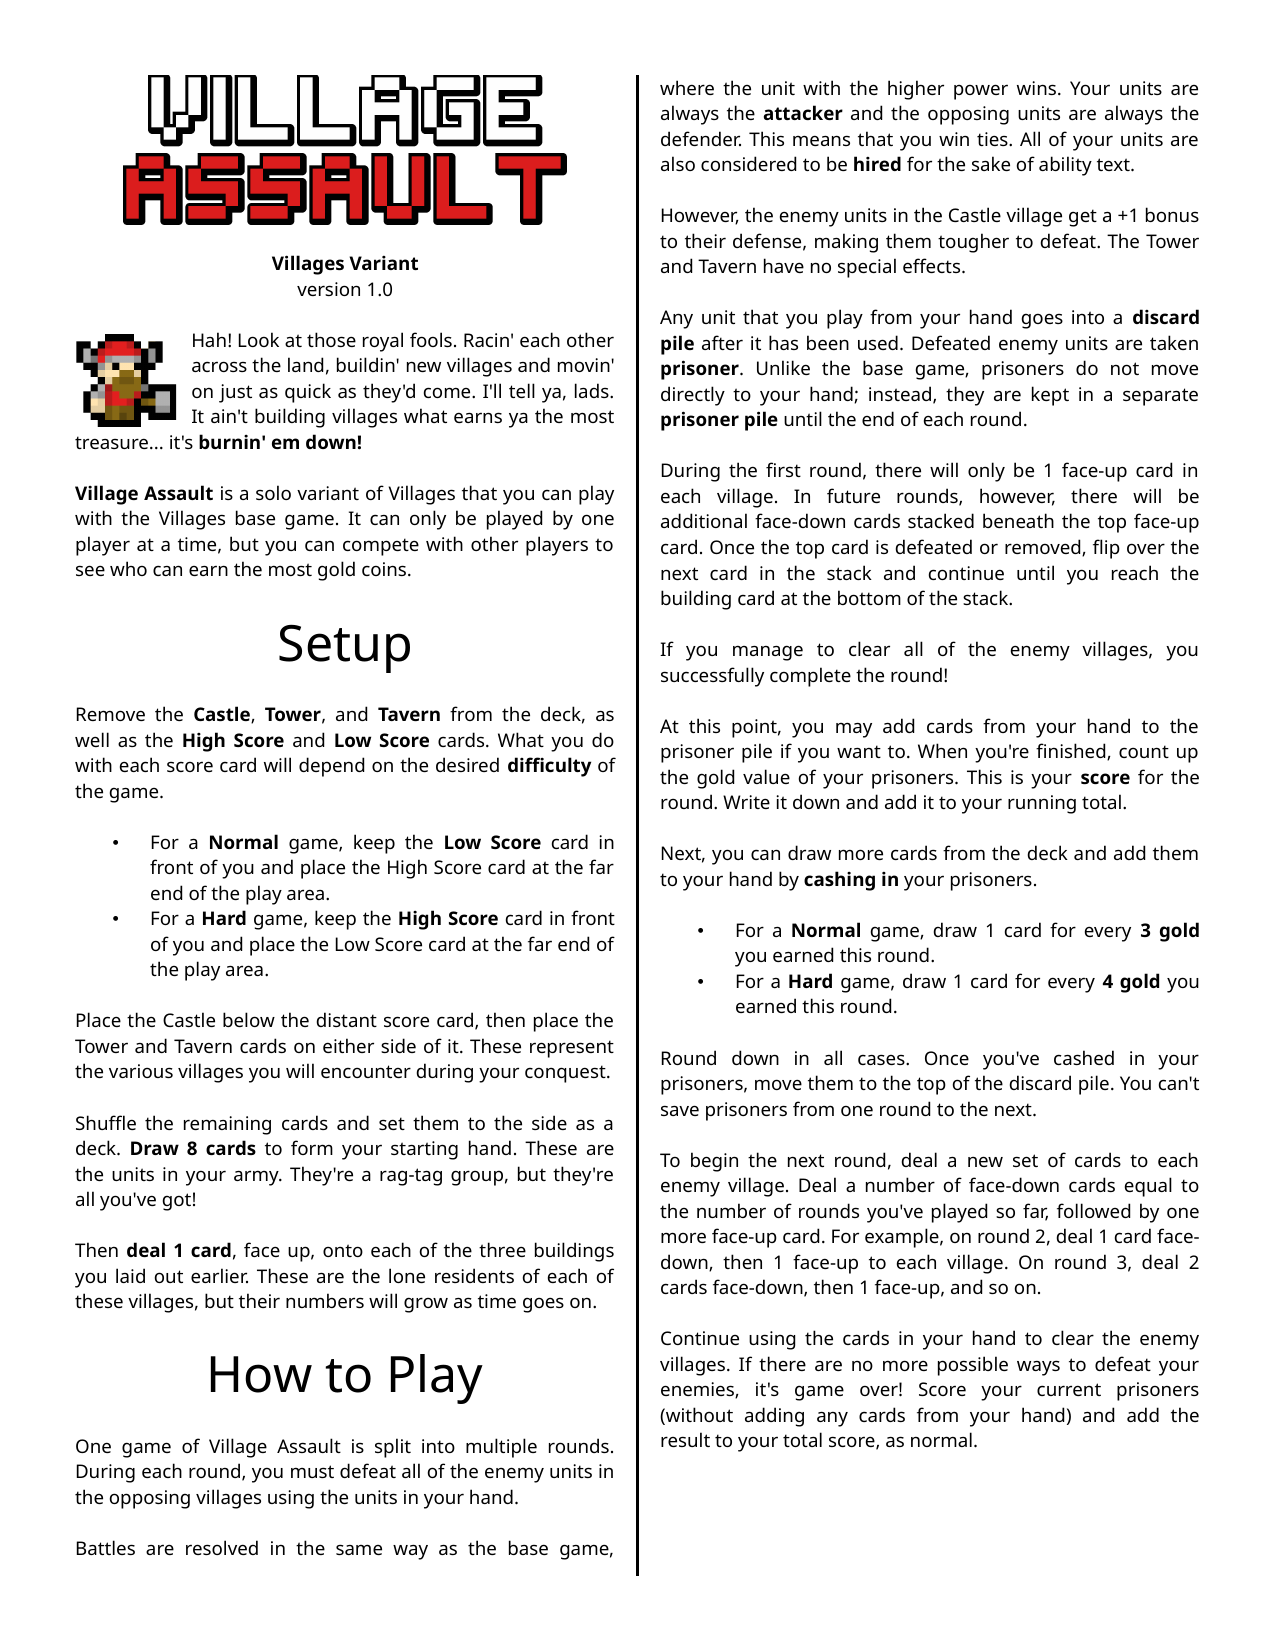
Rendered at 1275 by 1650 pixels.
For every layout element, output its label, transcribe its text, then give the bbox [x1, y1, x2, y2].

text To begin the next round, deal a new set of cards to each enemy village. Deal a number of face-down cards equal to the number of rounds you've played so far, followed by one more face-up card. For example, on round 2, deal 1 card face-down, then 1 face-up to each village. On round 3, deal 2 cards face-down, then 1 face-up, and so on. [660, 1147, 1200, 1300]
text Shuffle the remaining cards and set them to the side as a deck. Draw 8 cards to form your starting hand. These are the units in your army. They're a rag-tag group, but they're all you've got! [75, 1110, 615, 1212]
text where the unit with the higher power wins. Your units are always the attacker and the opposing units are always the defender. This means that you win ties. All of your units are also considered to be hired for the sake of ability text. [660, 75, 1200, 177]
picture [123, 75, 567, 225]
list For a Normal game, draw 1 card for every 3 gold you earned this round. [697, 917, 1200, 968]
list For a Normal game, keep the Low Score card in front of you and place the High Score card at the far end of the play area. [112, 829, 615, 906]
text However, the enemy units in the Castle village get a +1 bonus to their defense, making them tougher to defeat. The Tower and Tavern have no special effects. [660, 203, 1200, 279]
text During the first round, there will only be 1 face-up card in each village. In future rounds, however, there will be additional face-down cards stacked beneath the top face-up card. Once the top card is defeated or removed, flip over the next card in the stack and continue until you reach the building card at the bottom of the stack. [660, 458, 1200, 611]
text If you manage to clear all of the enemy villages, you successfully complete the round! [660, 636, 1200, 687]
text Village Assault is a solo variant of Villages that you can play with the Villages base game. It can only be played by one player at a time, but you can compete with other players to see who can earn the most gold coins. [75, 480, 615, 582]
text Villages Variant [75, 251, 615, 276]
text version 1.0 [75, 276, 615, 302]
text Round down in all cases. Once you've cashed in your prisoners, move them to the top of the discard pile. You can't save prisoners from one round to the next. [660, 1045, 1200, 1121]
text Next, you can draw more cards from the deck and add them to your hand by cashing in your prisoners. [660, 841, 1200, 892]
text One game of Village Assault is split into multiple rounds. During each round, you must defeat all of the enemy units in the opposing villages using the units in your hand. [75, 1433, 615, 1510]
text Battles are resolved in the same way as the base game, [75, 1535, 615, 1561]
text Remove the Castle, Tower, and Tavern from the deck, as well as the High Score and Low Score cards. What you do with each score card will depend on the desired difficulty of the game. [75, 701, 615, 803]
text Hah! Look at those royal fools. Racin' each other across the land, buildin' new villages and movin' on just as quick as they'd come. I'll tell ya, lads. It ain't building villages what earns ya the most treasure... it's burnin' em down! [75, 327, 615, 455]
text Setup [75, 608, 615, 676]
picture [76, 334, 177, 427]
text How to Play [75, 1339, 615, 1408]
list For a Hard game, keep the High Score card in front of you and place the Low Score card at the far end of the play area. [112, 906, 615, 982]
text At this point, you may add cards from your hand to the prisoner pile if you want to. When you're finished, count up the gold value of your prisoners. This is your score for the round. Write it down and add it to your running total. [660, 713, 1200, 815]
list For a Hard game, draw 1 card for every 4 gold you earned this round. [697, 968, 1200, 1019]
text Any unit that you play from your hand goes into a discard pile after it has been used. Defeated enemy units are taken prisoner. Unlike the base game, prisoners do not move directly to your hand; instead, they are kept in a separate prisoner pile until the end of each round. [660, 305, 1200, 432]
text Place the Castle below the distant score card, then place the Tower and Tavern cards on either side of it. These represent the various villages you will encounter during your conquest. [75, 1008, 615, 1084]
text Continue using the cards in your hand to clear the enemy villages. If there are no more possible ways to defeat your enemies, it's game over! Score your current prisoners (without adding any cards from your hand) and add the result to your total score, as normal. [660, 1326, 1200, 1453]
text Then deal 1 card, face up, onto each of the three buildings you laid out earlier. These are the lone residents of each of these villages, but their numbers will grow as time goes on. [75, 1237, 615, 1314]
